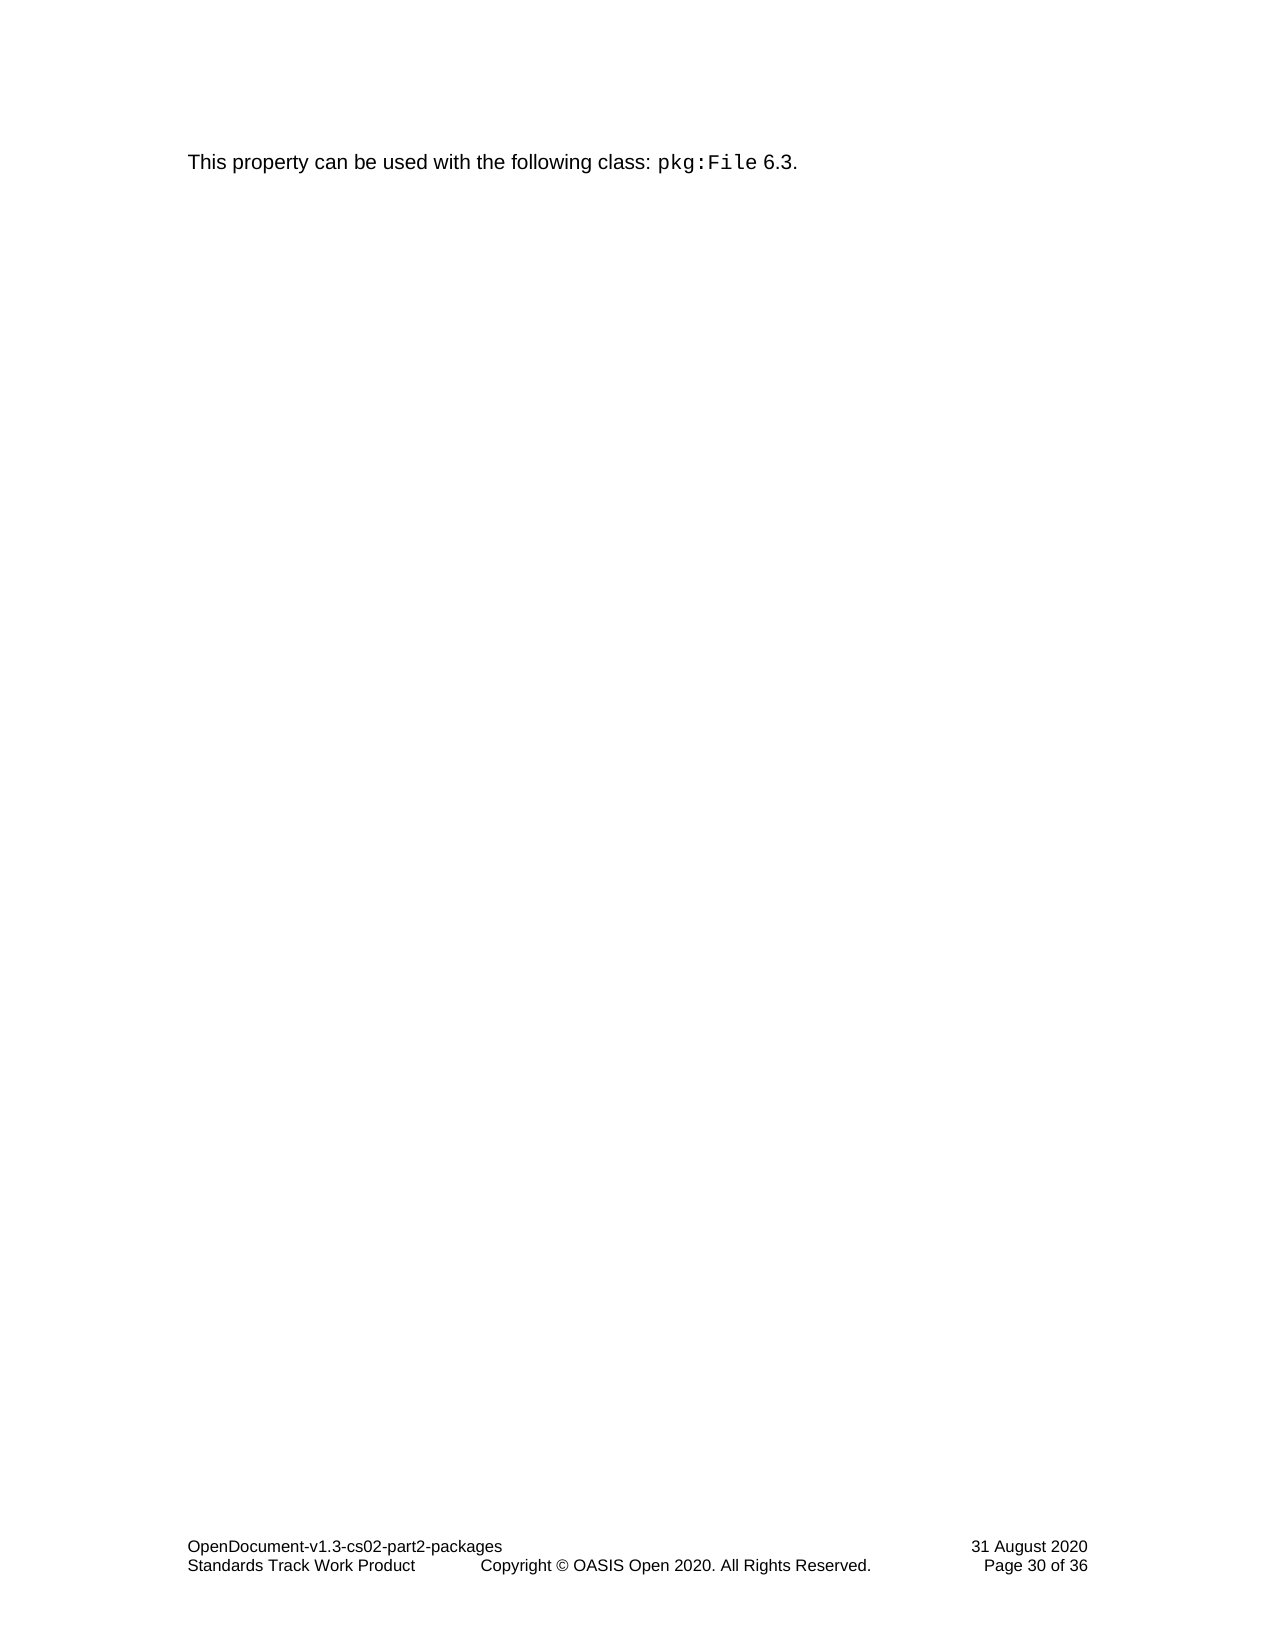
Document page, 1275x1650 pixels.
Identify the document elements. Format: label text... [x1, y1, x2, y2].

text This property can be used with the following class: pkg:File 6.3. [187, 150, 1088, 176]
